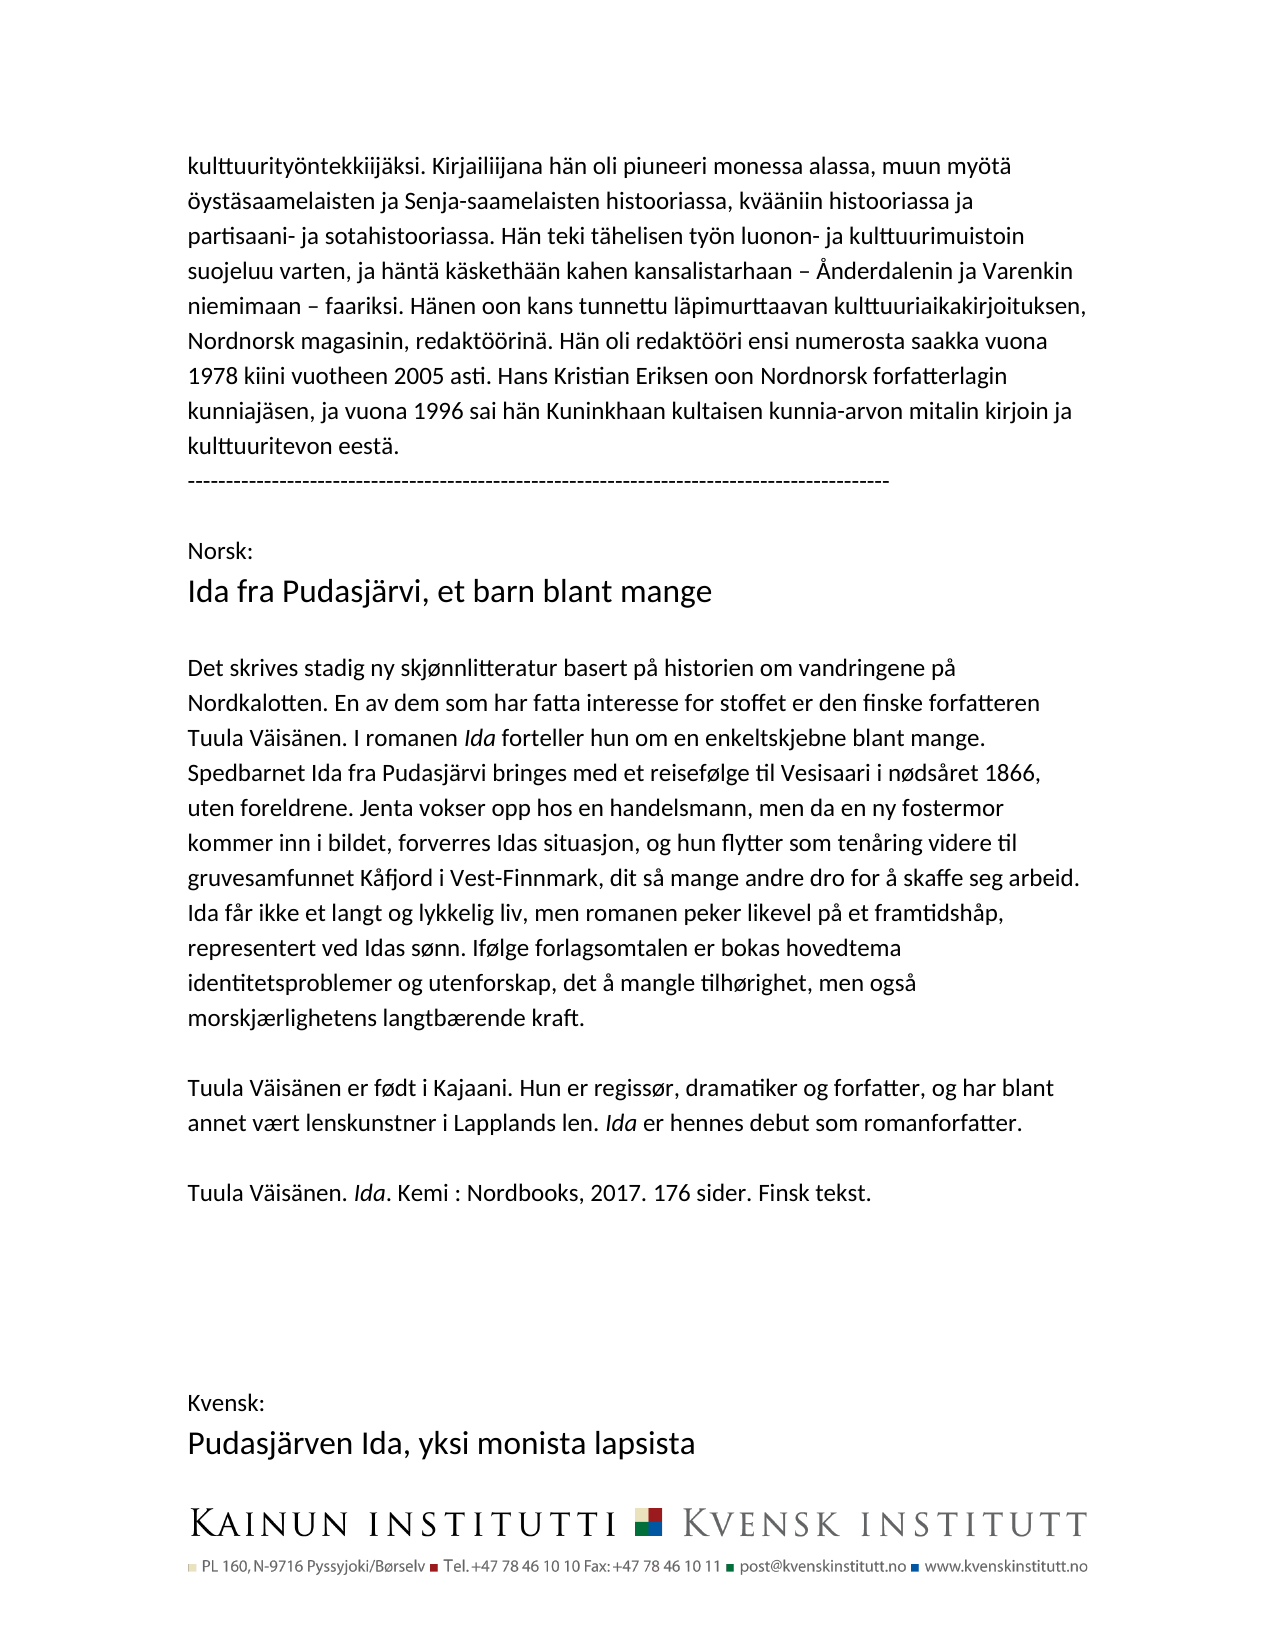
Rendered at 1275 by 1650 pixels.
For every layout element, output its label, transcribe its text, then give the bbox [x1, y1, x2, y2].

text Tuula Väisänen. Ida. Kemi : Nordbooks, 2017. 176 sider. Finsk tekst. [187, 1177, 1087, 1207]
text Det skrives stadig ny skjønnlitteratur basert på historien om vandringene på Nordkalotten. En av dem som har fatta interesse for stoffet er den finske forfatteren Tuula Väisänen. I romanen Ida forteller hun om en enkeltskjebne blant mange. Spedbarnet Ida fra Pudasjärvi bringes med et reisefølge til Vesisaari i nødsåret 1866, uten foreldrene. Jenta vokser opp hos en handelsmann, men da en ny fostermor kommer inn i bildet, forverres Idas situasjon, og hun flytter som tenåring videre til gruvesamfunnet Kåfjord i Vest-Finnmark, dit så mange andre dro for å skaffe seg arbeid. Ida får ikke et langt og lykkelig liv, men romanen peker likevel på et framtidshåp, representert ved Idas sønn. Ifølge forlagsomtalen er bokas hovedtema identitetsproblemer og utenforskap, det å mangle tilhørighet, men også morskjærlighetens langtbærende kraft. [187, 652, 1087, 1032]
text Kvensk: [187, 1387, 1087, 1417]
text kulttuurityöntekkiijäksi. Kirjailiijana hän oli piuneeri monessa alassa, muun myötä öystäsaamelaisten ja Senja-saamelaisten histooriassa, kvääniin histooriassa ja partisaani- ja sotahistooriassa. Hän teki tähelisen työn luonon- ja kulttuurimuistoin suojeluu varten, ja häntä käskethään kahen kansalistarhaan – Ånderdalenin ja Varenkin niemimaan – faariksi. Hänen oon kans tunnettu läpimurttaavan kulttuuriaikakirjoituksen, Nordnorsk magasinin, redaktöörinä. Hän oli redaktööri ensi numerosta saakka vuona 1978 kiini vuotheen 2005 asti. Hans Kristian Eriksen oon Nordnorsk forfatterlagin kunniajäsen, ja vuona 1996 sai hän Kuninkhaan kultaisen kunnia-arvon mitalin kirjoin ja kulttuuritevon eestä. [187, 150, 1087, 461]
picture [187, 1508, 1088, 1577]
text Tuula Väisänen er født i Kajaani. Hun er regissør, dramatiker og forfatter, og har blant annet vært lenskunstner i Lapplands len. Ida er hennes debut som romanforfatter. [187, 1072, 1087, 1137]
text Pudasjärven Ida, yksi monista lapsista [187, 1422, 1087, 1462]
text -------------------------------------------------------------------------------------------- [187, 465, 1087, 496]
text Norsk: [187, 535, 1087, 566]
text Ida fra Pudasjärvi, et barn blant mange [187, 570, 1087, 611]
